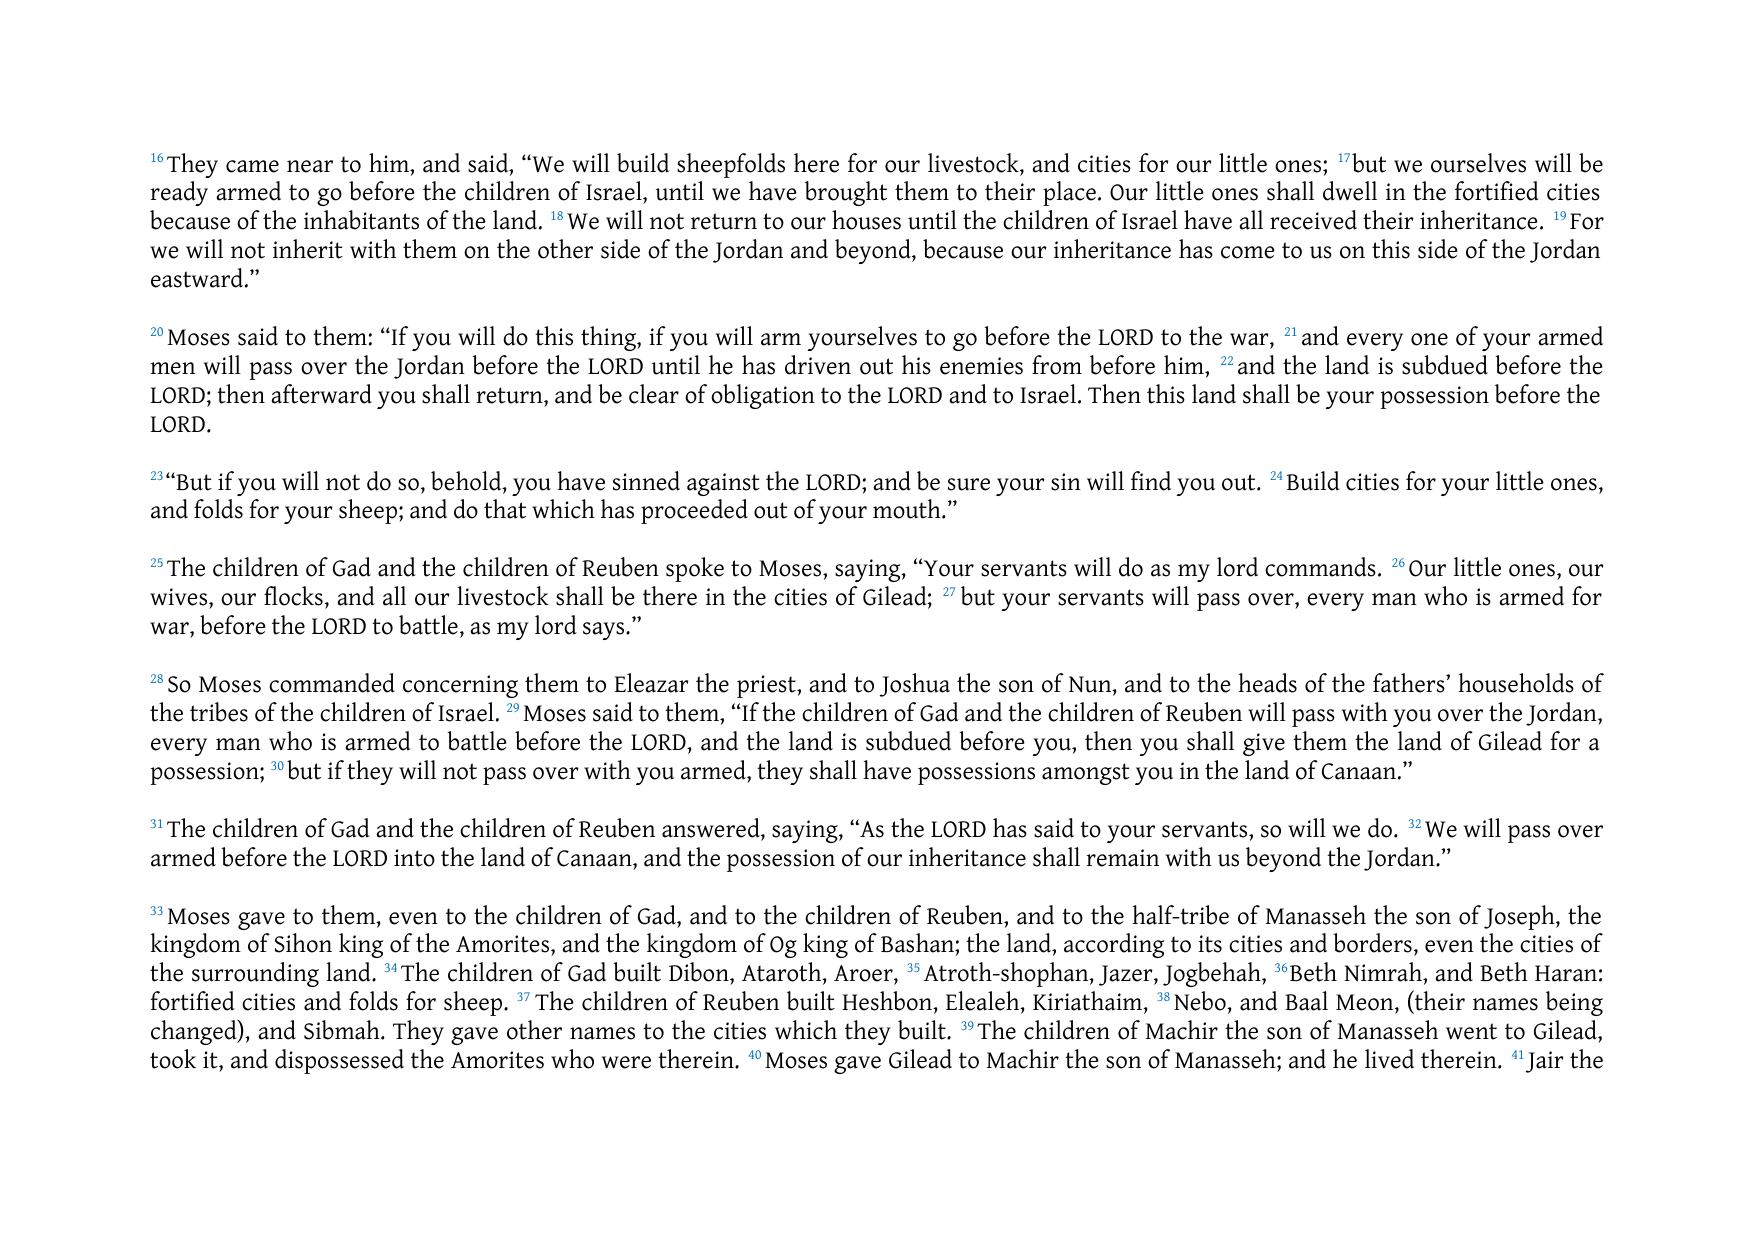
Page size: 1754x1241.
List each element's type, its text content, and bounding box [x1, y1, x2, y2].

text 28 So Moses commanded concerning them to Eleazar the priest, and to Joshua the son of Nun, and to the heads of the fathers’ households of the tribes of the children of Israel. 29 Moses said to them, “If the children of Gad and the children of Reuben will pass with you over the Jordan, every man who is armed to battle before the LORD, and the land is subdued before you, then you shall give them the land of Gilead for a possession; 30 but if they will not pass over with you armed, they shall have possessions amongst you in the land of Canaan.” [150, 671, 1604, 786]
text 33 Moses gave to them, even to the children of Gad, and to the children of Reuben, and to the half-tribe of Manasseh the son of Joseph, the kingdom of Sihon king of the Amorites, and the kingdom of Og king of Bashan; the land, according to its cities and borders, even the cities of the surrounding land. 34 The children of Gad built Dibon, Ataroth, Aroer, 35 Atroth-shophan, Jazer, Jogbehah, 36 Beth Nimrah, and Beth Haran: fortified cities and folds for sheep. 37 The children of Reuben built Heshbon, Elealeh, Kiriathaim, 38 Nebo, and Baal Meon, (their names being changed), and Sibmah. They gave other names to the cities which they built. 39 The children of Machir the son of Manasseh went to Gilead, took it, and dispossessed the Amorites who were therein. 40 Moses gave Gilead to Machir the son of Manasseh; and he lived therein. 41 Jair the [150, 902, 1604, 1075]
text 20 Moses said to them: “If you will do this thing, if you will arm yourselves to go before the LORD to the war, 21 and every one of your armed men will pass over the Jordan before the LORD until he has driven out his enemies from before him, 22 and the land is subdued before the LORD; then afterward you shall return, and be clear of obligation to the LORD and to Israel. Then this land shall be your possession before the LORD. [150, 323, 1604, 439]
text 25 The children of Gad and the children of Reuben spoke to Moses, saying, “Your servants will do as my lord commands. 26 Our little ones, our wives, our flocks, and all our livestock shall be there in the cities of Gilead; 27 but your servants will pass over, every man who is armed for war, before the LORD to battle, as my lord says.” [150, 555, 1604, 641]
text 23 “But if you will not do so, behold, you have sinned against the LORD; and be sure your sin will find you out. 24 Build cities for your little ones, and folds for your sheep; and do that which has proceeded out of your mouth.” [150, 468, 1604, 526]
text 31 The children of Gad and the children of Reuben answered, saying, “As the LORD has said to your servants, so will we do. 32 We will pass over armed before the LORD into the land of Canaan, and the possession of our inheritance shall remain with us beyond the Jordan.” [150, 815, 1604, 873]
text 16 They came near to him, and said, “We will build sheepfolds here for our livestock, and cities for our little ones; 17 but we ourselves will be ready armed to go before the children of Israel, until we have brought them to their place. Our little ones shall dwell in the fortified cities because of the inhabitants of the land. 18 We will not return to our houses until the children of Israel have all received their inheritance. 19 For we will not inherit with them on the other side of the Jordan and beyond, because our inheritance has come to us on this side of the Jordan eastward.” [150, 150, 1604, 294]
